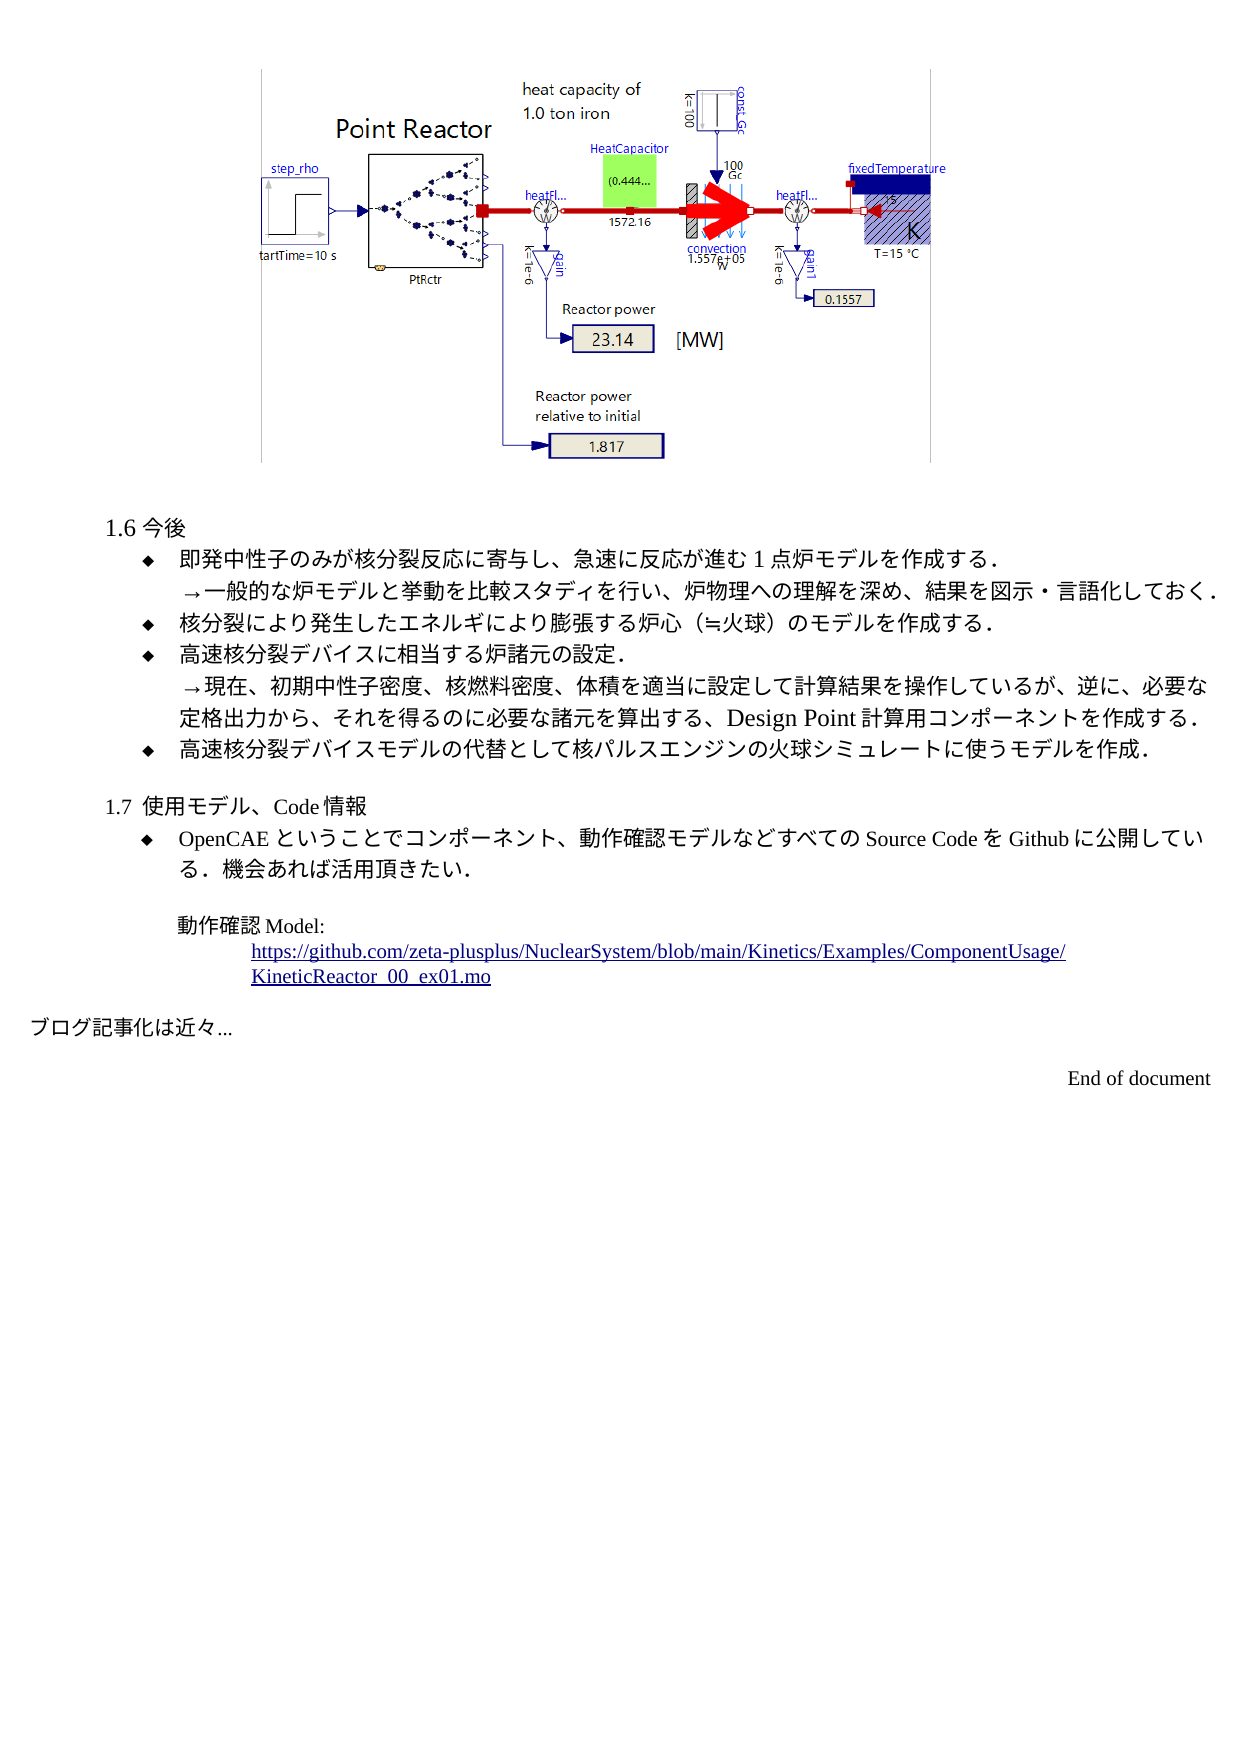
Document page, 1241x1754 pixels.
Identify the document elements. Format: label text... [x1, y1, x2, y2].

list 即発中性子のみが核分裂反応に寄与し、急速に反応が進む1点炉モデルを作成する． [142, 542, 1211, 574]
list 使用モデル、Code情報 [104, 789, 1211, 821]
list 高速核分裂デバイスモデルの代替として核パルスエンジンの火球シミュレートに使うモデルを作成． [142, 732, 1211, 764]
picture [258, 69, 951, 463]
text 動作確認Model: [177, 909, 1211, 939]
list 今後 [104, 511, 1211, 542]
list →一般的な炉モデルと挙動を比較スタディを行い、炉物理への理解を深め、結果を図示・言語化しておく． [142, 574, 1211, 606]
list OpenCAEということでコンポーネント、動作確認モデルなどすべてのSource CodeをGithubに公開している．機会あれば活用頂きたい． [141, 821, 1211, 884]
text https://github.com/zeta-plusplus/NuclearSystem/blob/main/Kinetics/Examples/ComponentUsage/KineticReactor_00_ex01.mo [251, 939, 1211, 988]
list →現在、初期中性子密度、核燃料密度、体積を適当に設定して計算結果を操作しているが、逆に、必要な定格出力から、それを得るのに必要な諸元を算出する、Design Point計算用コンポーネントを作成する． [142, 669, 1211, 732]
text End of document [29, 1066, 1211, 1090]
text ブログ記事化は近々... [29, 1012, 1211, 1042]
list 高速核分裂デバイスに相当する炉諸元の設定． [142, 637, 1211, 669]
list 核分裂により発生したエネルギにより膨張する炉心（≒火球）のモデルを作成する． [142, 606, 1211, 637]
